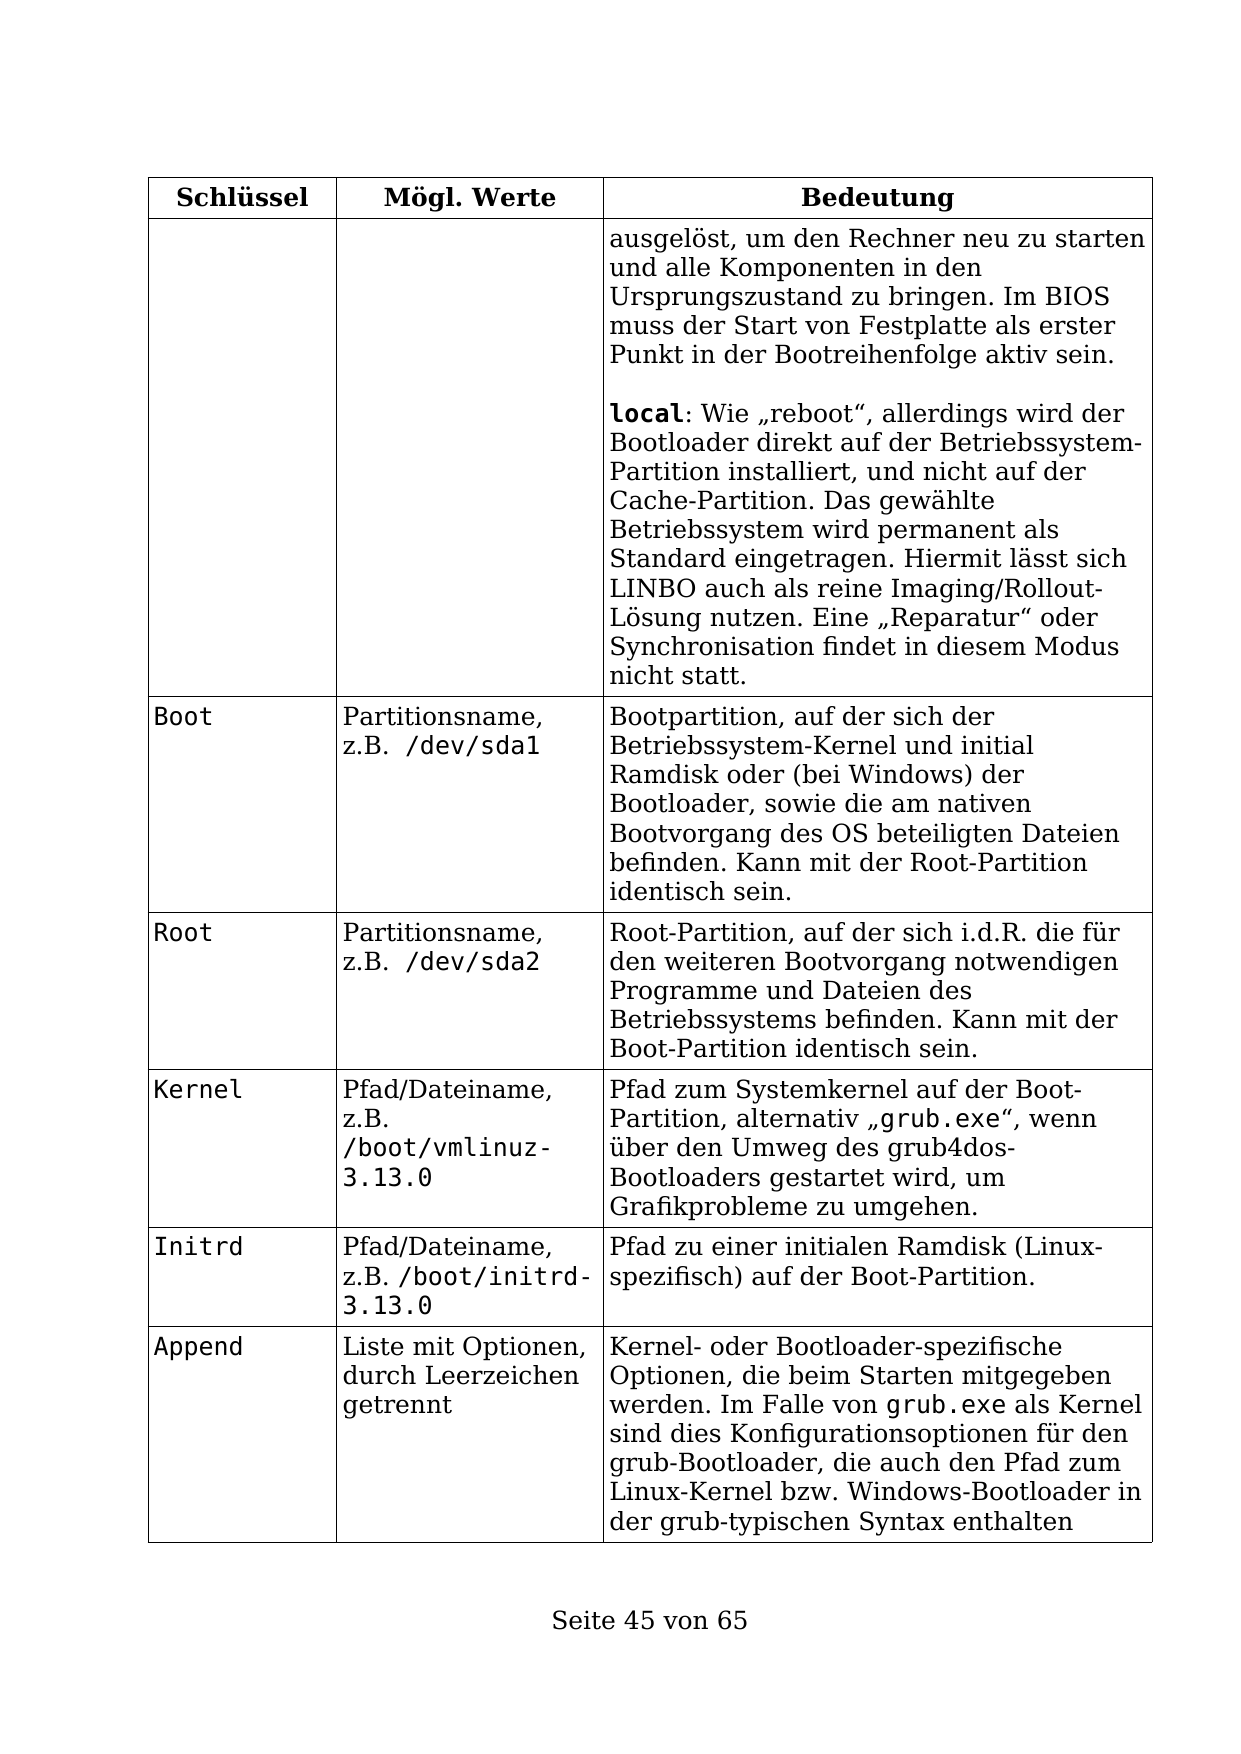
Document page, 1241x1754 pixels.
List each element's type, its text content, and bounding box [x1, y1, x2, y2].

table_cell Append [149, 1327, 336, 1542]
table_cell Pfad/Dateiname, z.B. /boot/vmlinuz-3.13.0 [337, 1070, 603, 1227]
table_cell Pfad zum Systemkernel auf der Boot-Partition, alternativ „grub.exe“, wenn über den Umweg des grub4dos-Bootloaders gestartet wird, um Grafikprobleme zu umgehen. [604, 1070, 1152, 1227]
table_header Schlüssel [149, 178, 336, 218]
table_cell [149, 219, 336, 696]
table_cell Boot [149, 697, 336, 912]
table_cell Liste mit Optionen, durch Leerzeichen getrennt [337, 1327, 603, 1542]
table_cell Root [149, 913, 336, 1069]
table_cell Kernel- oder Bootloader-spezifische Optionen, die beim Starten mitgegeben werden. Im Falle von grub.exe als Kernel sind dies Konfigurationsoptionen für den grub-Bootloader, die auch den Pfad zum Linux-Kernel bzw. Windows-Bootloader in der grub-typischen Syntax enthalten [604, 1327, 1152, 1542]
table_header Mögl. Werte [337, 178, 603, 218]
table_cell Partitionsname, z.B. /dev/sda1 [337, 697, 603, 912]
table_cell Bootpartition, auf der sich der Betriebssystem-Kernel und initial Ramdisk oder (bei Windows) der Bootloader, sowie die am nativen Bootvorgang des OS beteiligten Dateien befinden. Kann mit der Root-Partition identisch sein. [604, 697, 1152, 912]
table_cell Initrd [149, 1228, 336, 1326]
table_cell Root-Partition, auf der sich i.d.R. die für den weiteren Bootvorgang notwendigen Programme und Dateien des Betriebssystems befinden. Kann mit der Boot-Partition identisch sein. [604, 913, 1152, 1069]
table_cell Pfad zu einer initialen Ramdisk (Linux-spezifisch) auf der Boot-Partition. [604, 1228, 1152, 1326]
table_cell ausgelöst, um den Rechner neu zu starten und alle Komponenten in den Ursprungszustand zu bringen. Im BIOS muss der Start von Festplatte als erster Punkt in der Bootreihenfolge aktiv sein. local: Wie „reboot“, allerdings wird der Bootloader direkt auf der Betriebssystem-Partition installiert, und nicht auf der Cache-Partition. Das gewählte Betriebssystem wird permanent als Standard eingetragen. Hiermit lässt sich LINBO auch als reine Imaging/Rollout-Lösung nutzen. Eine „Reparatur“ oder Synchronisation findet in diesem Modus nicht statt. [604, 219, 1152, 696]
table_header Bedeutung [604, 178, 1152, 218]
table_cell [337, 219, 603, 696]
table_cell Partitionsname, z.B. /dev/sda2 [337, 913, 603, 1069]
table_cell Pfad/Dateiname, z.B. /boot/initrd-3.13.0 [337, 1228, 603, 1326]
table_cell Kernel [149, 1070, 336, 1227]
